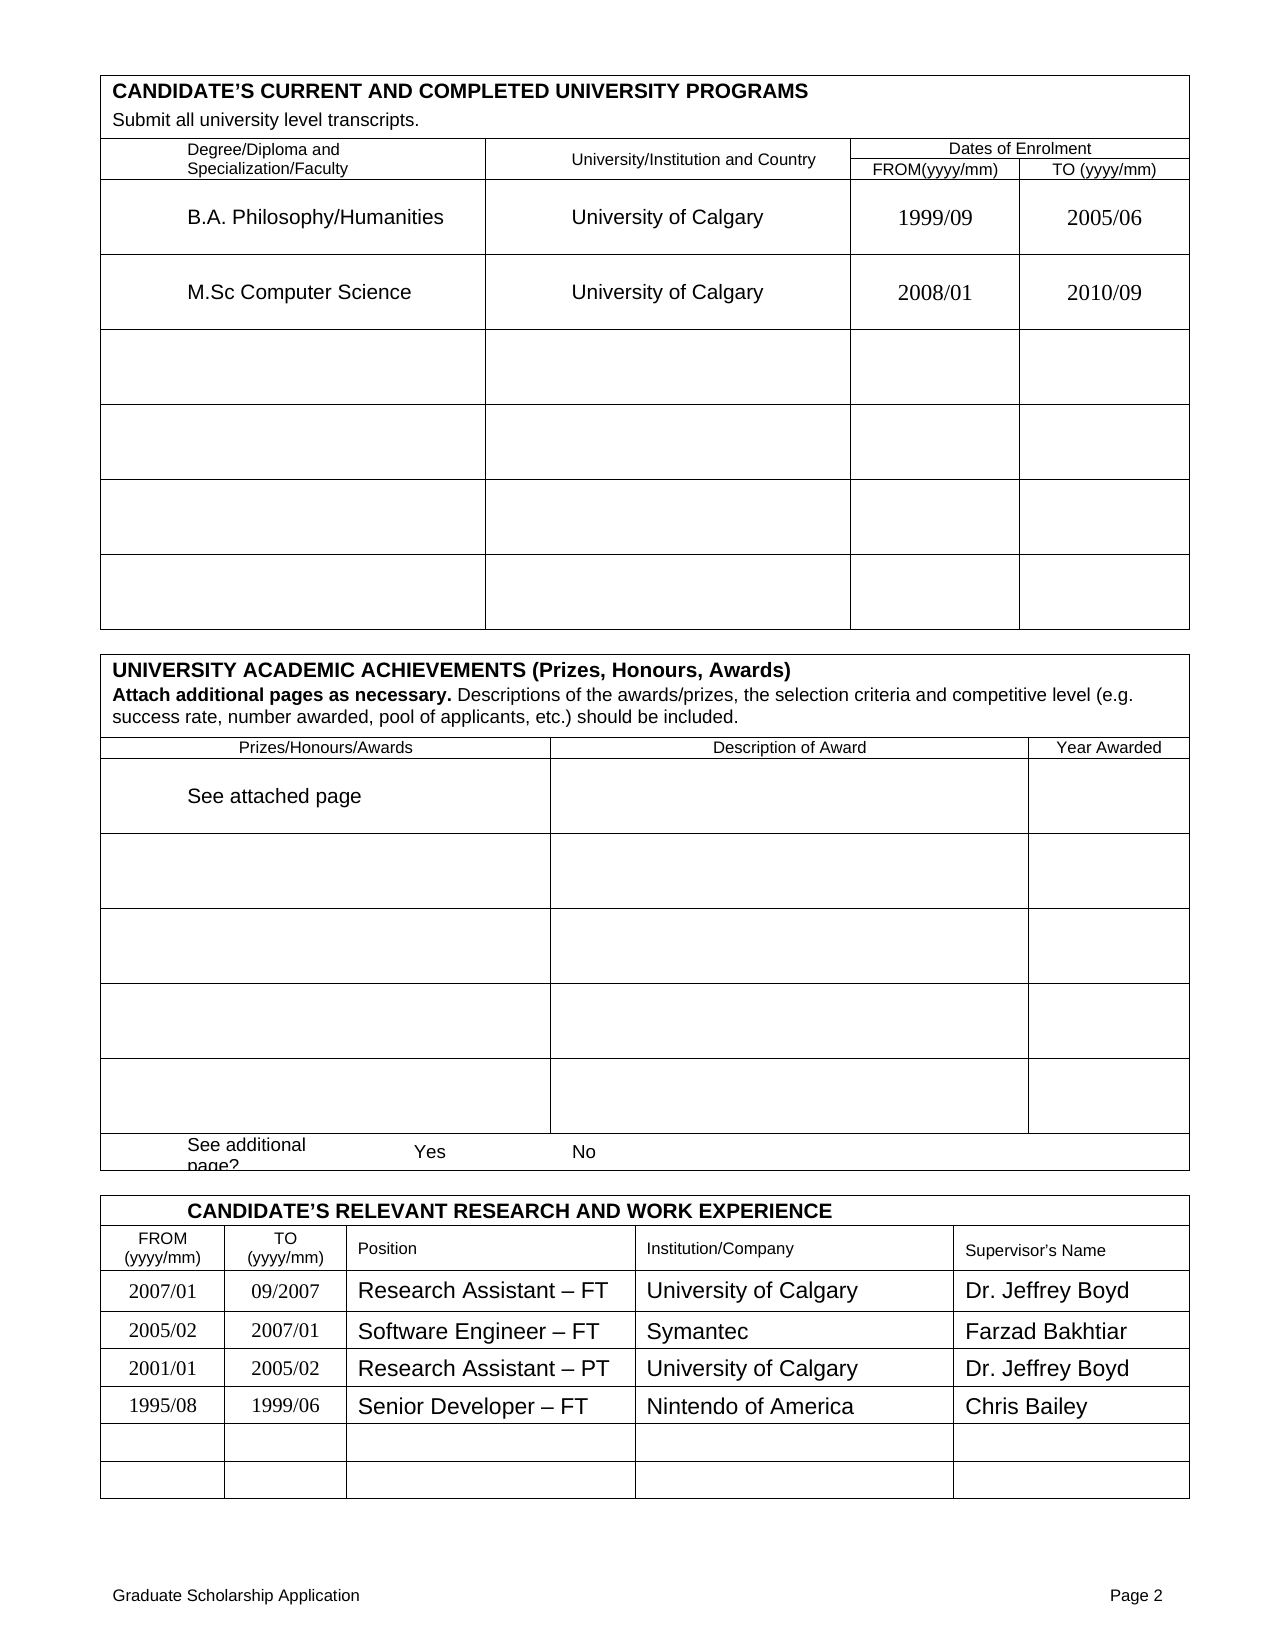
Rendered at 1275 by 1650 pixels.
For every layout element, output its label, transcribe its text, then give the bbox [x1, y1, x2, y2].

table_cell M.Sc Computer Science [101, 255, 485, 329]
table_cell [486, 405, 850, 479]
table_cell 2007/01 [225, 1312, 346, 1348]
table_cell Senior Developer – FT [347, 1387, 635, 1423]
table_cell [347, 1462, 635, 1498]
table_cell 1999/06 [225, 1387, 346, 1423]
table_cell Description of Award [551, 738, 1028, 757]
table_cell 2005/02 [101, 1312, 224, 1348]
table_cell [636, 1424, 953, 1461]
table_cell [954, 1462, 1189, 1498]
table_cell Research Assistant – FT [347, 1271, 635, 1311]
table_cell [551, 834, 1028, 907]
table_cell University of Calgary [486, 180, 850, 254]
table_cell Dr. Jeffrey Boyd [954, 1349, 1189, 1386]
table_cell [1029, 834, 1189, 907]
table_cell Farzad Bakhtiar [954, 1312, 1189, 1348]
table_cell TO (yyyy/mm) [225, 1226, 346, 1270]
table_cell [954, 1424, 1189, 1461]
table_cell Submit all university level transcripts. [101, 105, 1189, 138]
table_cell See attached page [101, 759, 550, 832]
table_cell University/Institution and Country [486, 139, 850, 179]
table_cell 2008/01 [851, 255, 1019, 329]
table_cell [486, 555, 850, 629]
table_cell [851, 480, 1019, 554]
table_cell [1029, 759, 1189, 832]
table_cell [347, 1424, 635, 1461]
table_cell [486, 330, 850, 404]
table_cell FROM (yyyy/mm) [101, 1226, 224, 1270]
table_cell [101, 405, 485, 479]
table_header CANDIDATE’S CURRENT AND COMPLETED UNIVERSITY PROGRAMS [101, 76, 1189, 105]
table_cell 2001/01 [101, 1349, 224, 1386]
table_cell [1020, 330, 1189, 404]
table_cell [1020, 480, 1189, 554]
table_cell 2007/01 [101, 1271, 224, 1311]
table_cell Software Engineer – FT [347, 1312, 635, 1348]
table_cell Prizes/Honours/Awards [101, 738, 550, 757]
table_cell Position [347, 1226, 635, 1270]
table_header Dates of Enrolment [851, 139, 1189, 158]
table_cell [636, 1462, 953, 1498]
table_cell University of Calgary [636, 1271, 953, 1311]
table_cell Dr. Jeffrey Boyd [954, 1271, 1189, 1311]
table_cell [1020, 405, 1189, 479]
table_cell Nintendo of America [636, 1387, 953, 1423]
table_cell 2005/06 [1020, 180, 1189, 254]
table_header CANDIDATE’S RELEVANT RESEARCH AND WORK EXPERIENCE [101, 1196, 1189, 1225]
table_cell Supervisor’s Name [954, 1226, 1189, 1270]
table_cell Attach additional pages as necessary. Descriptions of the awards/prizes, the selection criteria and competitive level (e.g. success rate, number awarded, pool of applicants, etc.) should be included. [101, 684, 1189, 737]
table_cell Yes [363, 1134, 457, 1170]
table_cell 2005/02 [225, 1349, 346, 1386]
table_header UNIVERSITY ACADEMIC ACHIEVEMENTS (Prizes, Honours, Awards) [101, 655, 1189, 684]
table_cell [225, 1424, 346, 1461]
table_cell [101, 1059, 550, 1132]
table_cell [101, 909, 550, 982]
table_cell [551, 1059, 1028, 1132]
table_cell University of Calgary [486, 255, 850, 329]
table_cell [1029, 984, 1189, 1057]
table_cell Research Assistant – PT [347, 1349, 635, 1386]
table_cell Institution/Company [636, 1226, 953, 1270]
table_cell [101, 984, 550, 1057]
table_cell 1995/08 [101, 1387, 224, 1423]
table_cell 1999/09 [851, 180, 1019, 254]
table_cell No [532, 1134, 607, 1170]
table_cell B.A. Philosophy/Humanities [101, 180, 485, 254]
table_cell 2010/09 [1020, 255, 1189, 329]
table_cell [551, 984, 1028, 1057]
table_cell [851, 405, 1019, 479]
table_cell [101, 1462, 224, 1498]
table_cell [101, 330, 485, 404]
table_cell [486, 480, 850, 554]
table_cell Degree/Diploma and Specialization/Faculty [101, 139, 485, 179]
table_cell [851, 555, 1019, 629]
table_cell [851, 330, 1019, 404]
table_cell TO (yyyy/mm) [1020, 159, 1189, 179]
table_cell [551, 759, 1028, 832]
table_cell [1029, 1059, 1189, 1132]
table_cell [457, 1134, 532, 1170]
table_cell [101, 1424, 224, 1461]
table_cell Chris Bailey [954, 1387, 1189, 1423]
table_cell [607, 1134, 1189, 1170]
table_cell [1020, 555, 1189, 629]
table_cell University of Calgary [636, 1349, 953, 1386]
table_cell [101, 555, 485, 629]
table_cell [1029, 909, 1189, 982]
table_cell FROM(yyyy/mm) [851, 159, 1019, 179]
table_cell [225, 1462, 346, 1498]
table_cell Symantec [636, 1312, 953, 1348]
table_cell See additional page? [101, 1134, 363, 1170]
table_cell [101, 480, 485, 554]
table_cell Year Awarded [1029, 738, 1189, 757]
table_cell 09/2007 [225, 1271, 346, 1311]
table_cell [551, 909, 1028, 982]
table_cell [101, 834, 550, 907]
